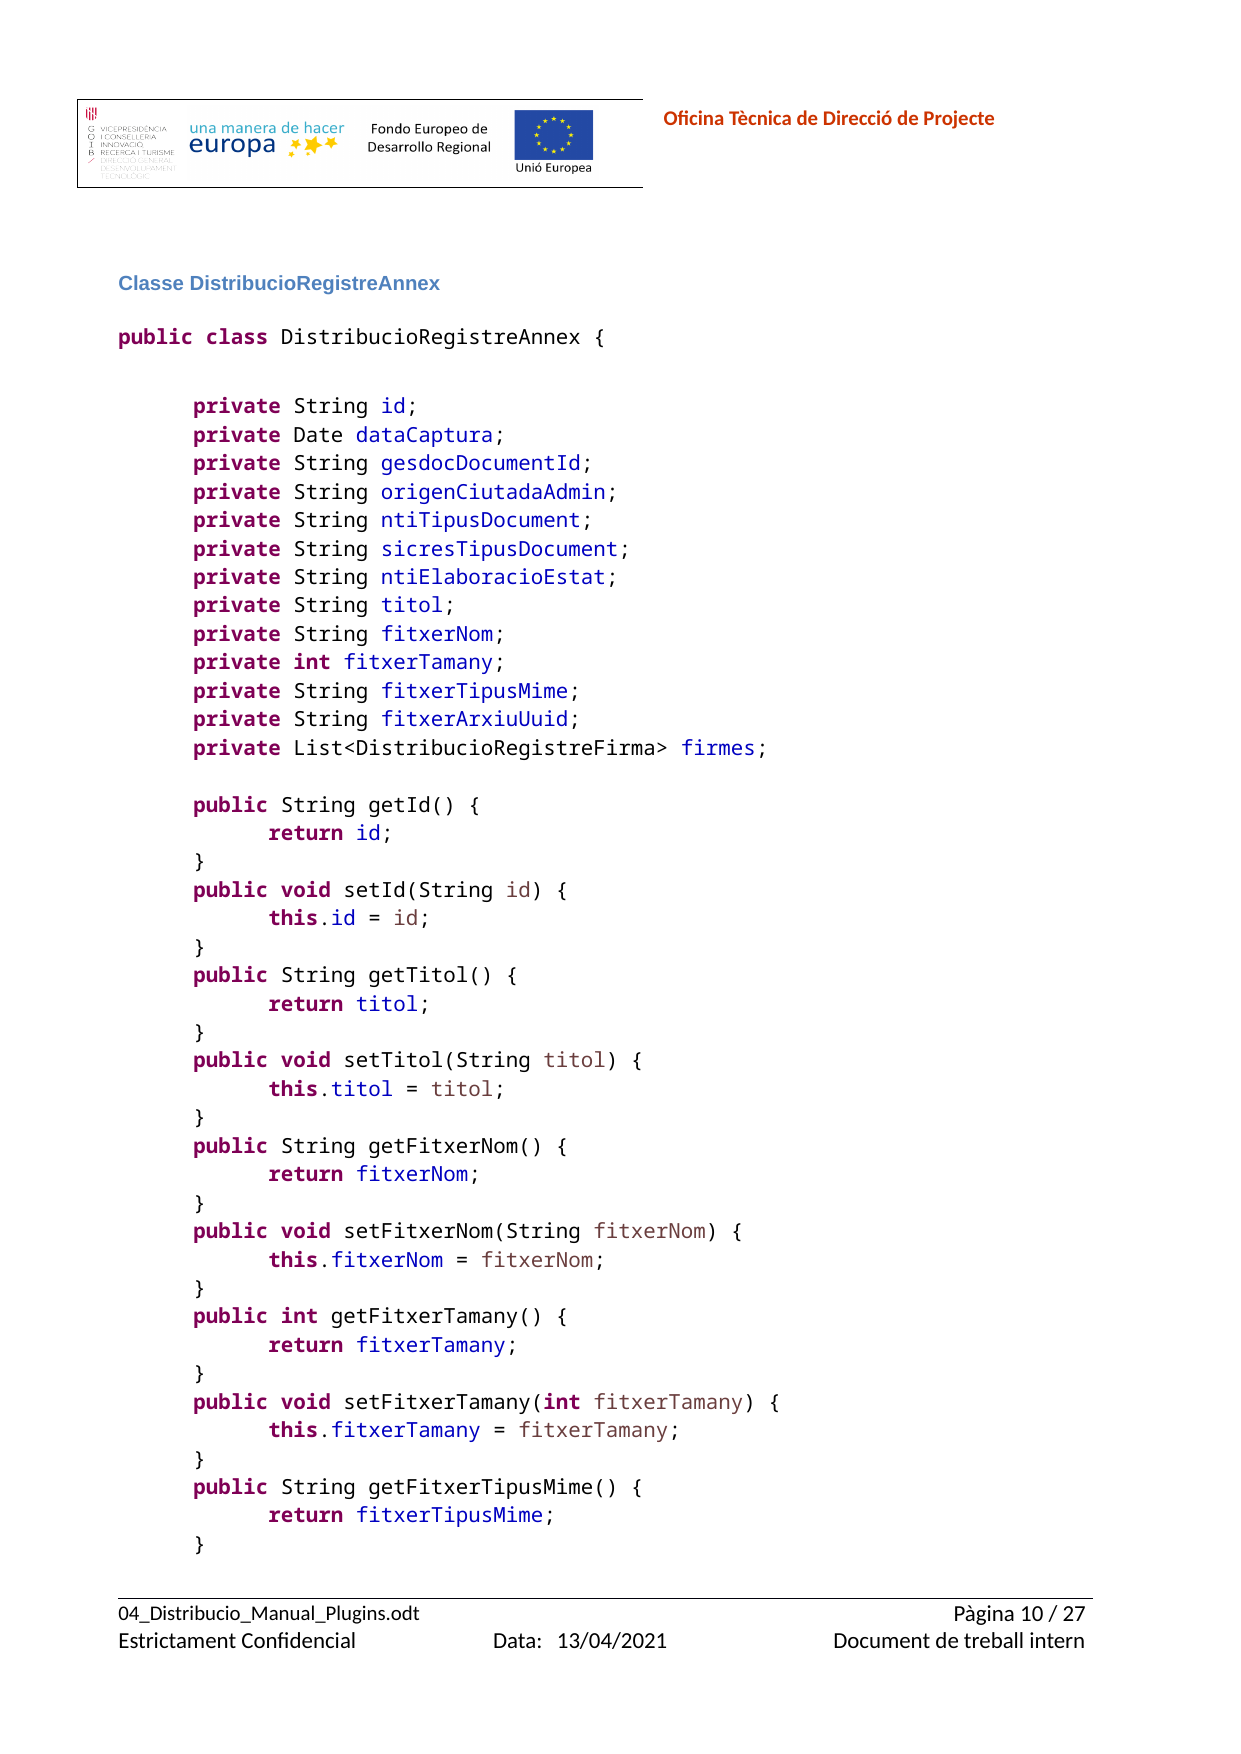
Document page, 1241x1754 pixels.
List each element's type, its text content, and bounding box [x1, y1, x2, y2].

text this.fitxerNom = fitxerNom; [118, 1245, 1122, 1273]
text private String id; [118, 392, 1122, 420]
text } [118, 1273, 1122, 1302]
text private String fitxerArxiuUuid; [118, 704, 1122, 733]
text private int fitxerTamany; [118, 647, 1122, 676]
picture [187, 105, 599, 181]
text private List<DistribucioRegistreFirma> firmes; [118, 733, 1122, 761]
text public void setId(String id) { [118, 875, 1122, 903]
text return titol; [118, 989, 1122, 1017]
text private String ntiElaboracioEstat; [118, 562, 1122, 591]
text } [118, 1358, 1122, 1387]
text this.titol = titol; [118, 1074, 1122, 1102]
text } [118, 1529, 1122, 1557]
subtitle Classe DistribucioRegistreAnnex [118, 272, 1122, 295]
text } [118, 1188, 1122, 1216]
picture [82, 105, 181, 181]
text private String titol; [118, 591, 1122, 619]
text public void setTitol(String titol) { [118, 1046, 1122, 1074]
text } [118, 1444, 1122, 1472]
text public void setFitxerNom(String fitxerNom) { [118, 1216, 1122, 1245]
text public int getFitxerTamany() { [118, 1302, 1122, 1330]
text public String getFitxerTipusMime() { [118, 1472, 1122, 1501]
text public String getTitol() { [118, 960, 1122, 989]
text } [118, 932, 1122, 960]
text return id; [118, 818, 1122, 847]
text return fitxerNom; [118, 1159, 1122, 1188]
text private String gesdocDocumentId; [118, 448, 1122, 477]
text private String origenCiutadaAdmin; [118, 477, 1122, 505]
text } [118, 847, 1122, 875]
text private Date dataCaptura; [118, 420, 1122, 448]
text } [118, 1102, 1122, 1131]
text return fitxerTipusMime; [118, 1501, 1122, 1529]
text public String getId() { [118, 790, 1122, 818]
text this.fitxerTamany = fitxerTamany; [118, 1415, 1122, 1444]
text private String fitxerTipusMime; [118, 676, 1122, 704]
text public void setFitxerTamany(int fitxerTamany) { [118, 1387, 1122, 1415]
text } [118, 1017, 1122, 1046]
text private String ntiTipusDocument; [118, 505, 1122, 534]
text this.id = id; [118, 903, 1122, 932]
subtitle public class DistribucioRegistreAnnex { [118, 322, 1122, 351]
text return fitxerTamany; [118, 1330, 1122, 1358]
text public String getFitxerNom() { [118, 1131, 1122, 1159]
text private String fitxerNom; [118, 619, 1122, 647]
text private String sicresTipusDocument; [118, 534, 1122, 562]
